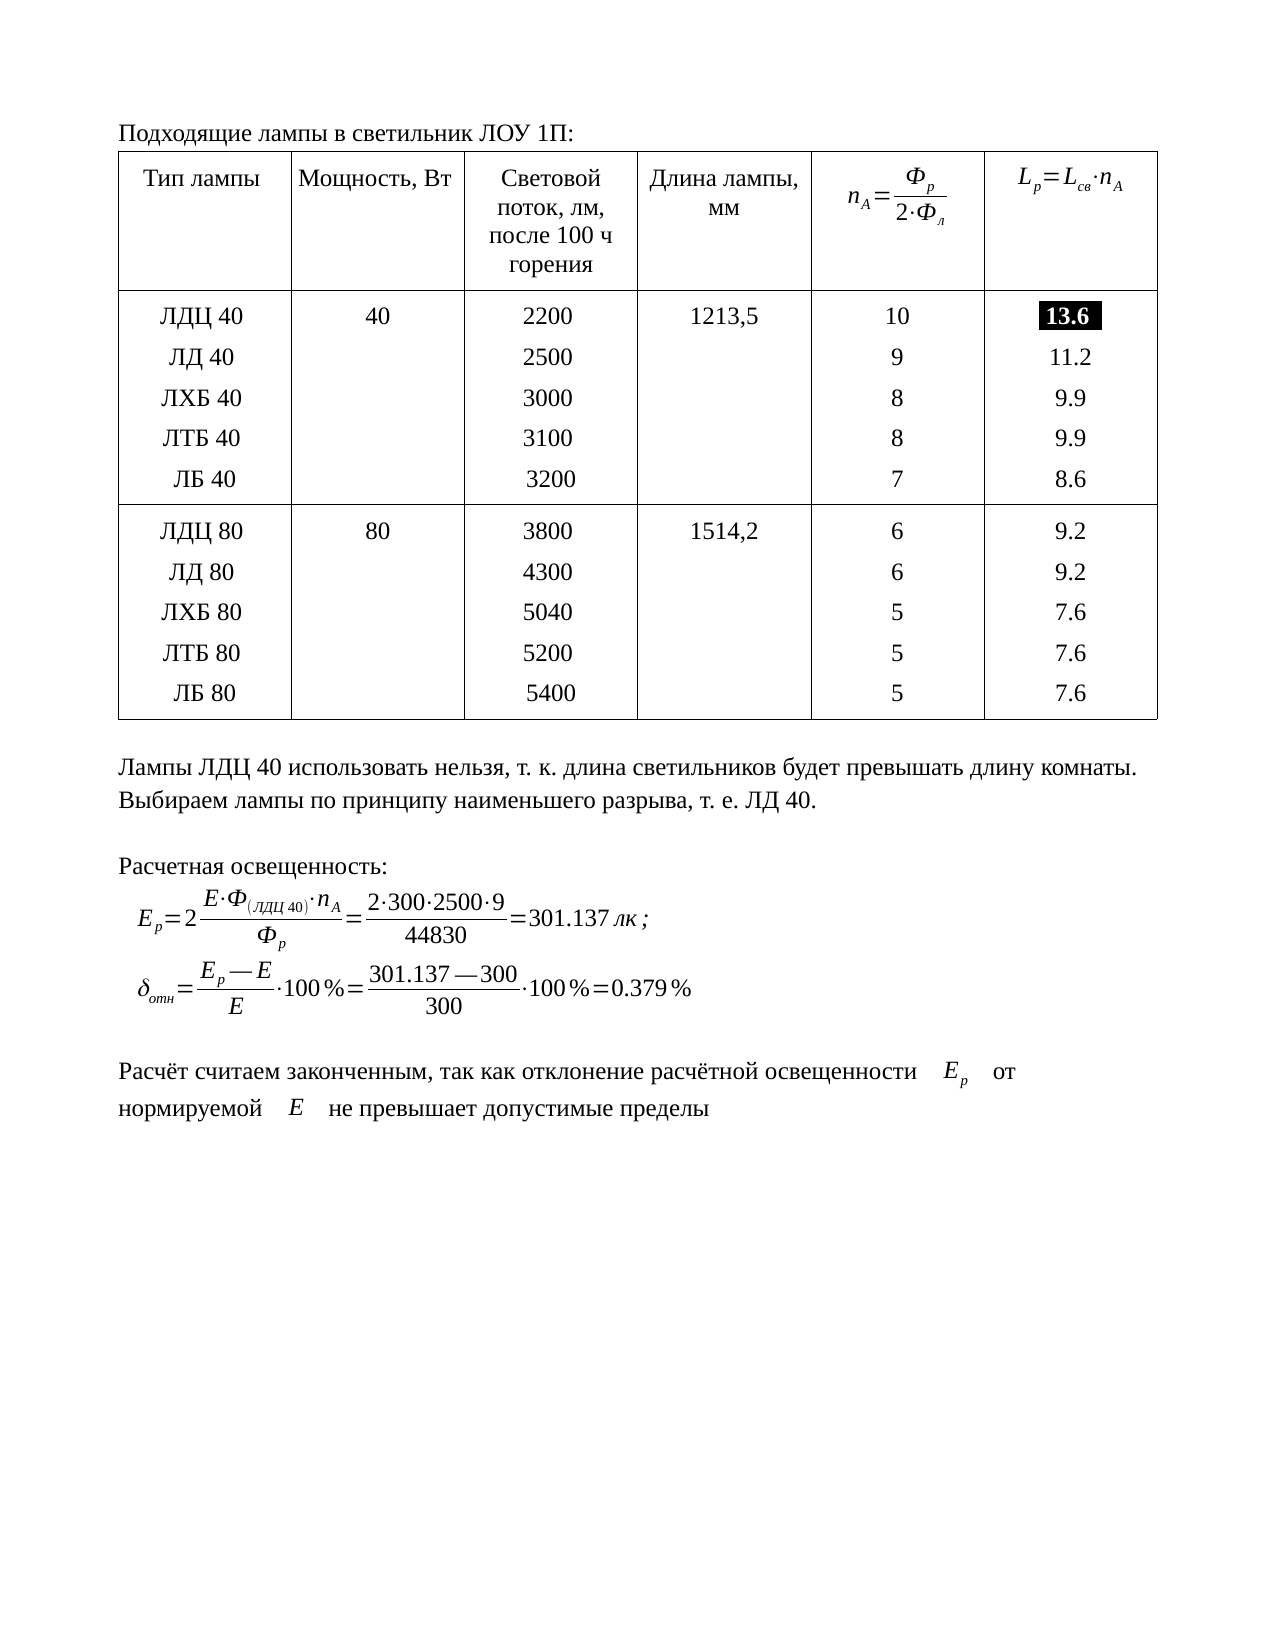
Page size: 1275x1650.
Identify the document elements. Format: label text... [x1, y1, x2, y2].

text Расчёт считаем законченным, так как отклонение расчётной освещенности от нормируемой не превышает допустимые пределы [118, 1056, 1157, 1122]
table_cell 9.2 9.2 7.6 7.6 7.6 [985, 505, 1157, 719]
table_header [985, 152, 1157, 289]
text Подходящие лампы в светильник ЛОУ 1П: [118, 118, 1157, 147]
table_cell 1213,5 [638, 291, 811, 504]
table_header Тип лампы [119, 152, 291, 289]
table_cell 1514,2 [638, 505, 811, 719]
table_header Мощность, Вт [292, 152, 464, 289]
table_cell 13.6 11.2 9.9 9.9 8.6 [985, 291, 1157, 504]
text Лампы ЛДЦ 40 использовать нельзя, т. к. длина светильников будет превышать длину комнаты. [118, 752, 1157, 781]
table_cell 80 [292, 505, 464, 719]
table_cell 3800 4300 5040 5200 5400 [465, 505, 637, 719]
table_header Световой поток, лм, после 100 ч горения [465, 152, 637, 289]
text Выбираем лампы по принципу наименьшего разрыва, т. е. ЛД 40. [118, 785, 1157, 814]
table_cell 10 9 8 8 7 [812, 291, 984, 504]
table_cell 6 6 5 5 5 [812, 505, 984, 719]
table_header Длина лампы, мм [638, 152, 811, 289]
table_cell 40 [292, 291, 464, 504]
table_header [812, 152, 984, 289]
table_cell ЛДЦ 80 ЛД 80 ЛХБ 80 ЛТБ 80 ЛБ 80 [119, 505, 291, 719]
table_cell 2200 2500 3000 3100 3200 [465, 291, 637, 504]
text Расчетная освещенность: [118, 851, 1157, 880]
table_cell ЛДЦ 40 ЛД 40 ЛХБ 40 ЛТБ 40 ЛБ 40 [119, 291, 291, 504]
